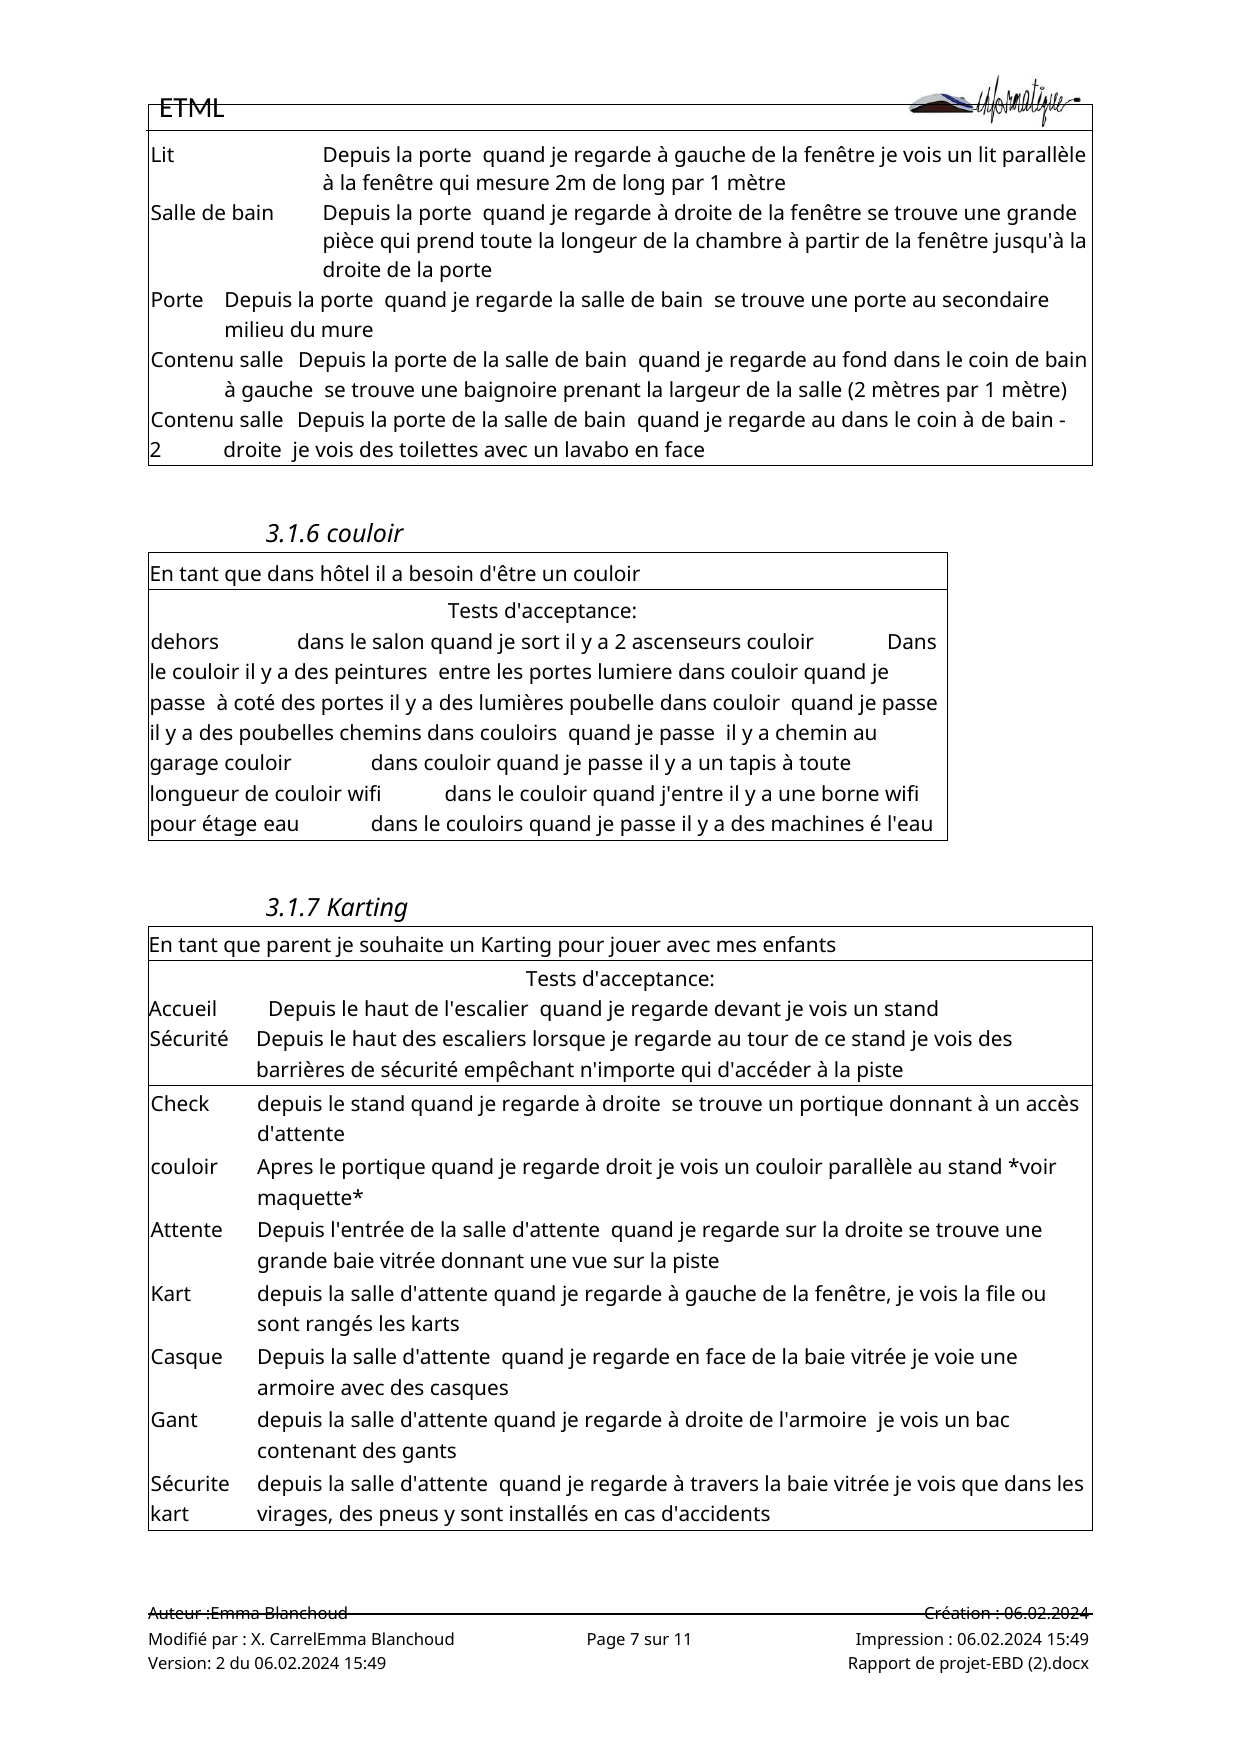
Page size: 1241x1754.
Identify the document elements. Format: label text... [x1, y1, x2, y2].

subtitle 3.1.6 couloir [265, 515, 1093, 549]
table_cell Tests d'acceptance: Size Depuis le couloir quand j'ouvre la porte je vois une pièce de 6 mètres par 6 mètres Windows Depuis la porte quand je regarde en face de moi je vois une fenêtre de 2m x 2m qui se trouve au milieu du mure opposé Porte Depuis le centre de la pièce quand je regarde la porte elle se trouve au milieu du mure Lit Depuis la porte quand je regarde à gauche de la fenêtre je vois un lit parallèle à la fenêtre qui mesure 2m de long par 1 mètre Salle de bain Depuis la porte quand je regarde à droite de la fenêtre se trouve une grande pièce qui prend toute la longeur de la chambre à partir de la fenêtre jusqu'à la droite de la porte Porte Depuis la porte quand je regarde la salle de bain se trouve une porte au secondaire milieu du mure Contenu salle Depuis la porte de la salle de bain quand je regarde au fond dans le coin de bain à gauche se trouve une baignoire prenant la largeur de la salle (2 mètres par 1 mètre) Contenu salle Depuis la porte de la salle de bain quand je regarde au dans le coin à de bain - 2 droite je vois des toilettes avec un lavabo en face [149, 131, 1092, 465]
table_cell Tests d'acceptance: dehors dans le salon quand je sort il y a 2 ascenseurs couloir Dans le couloir il y a des peintures entre les portes lumiere dans couloir quand je passe à coté des portes il y a des lumières poubelle dans couloir quand je passe il y a des poubelles chemins dans couloirs quand je passe il y a chemin au garage couloir dans couloir quand je passe il y a un tapis à toute longueur de couloir wifi dans le couloir quand j'entre il y a une borne wifi pour étage eau dans le couloirs quand je passe il y a des machines é l'eau [149, 590, 947, 839]
table_header En tant que parent je souhaite un Karting pour jouer avec mes enfants [149, 927, 1092, 960]
table_cell Depuis la salle d'attente quand je regarde en face de la baie vitrée je voie une armoire avec des casques [257, 1340, 1092, 1403]
table_cell Casque [149, 1340, 257, 1403]
table_cell Tests d'acceptance: Accueil Depuis le haut de l'escalier quand je regarde devant je vois un stand Sécurité Depuis le haut des escaliers lorsque je regarde au tour de ce stand je vois des barrières de sécurité empêchant n'importe qui d'accéder à la piste [149, 961, 1092, 1085]
table_cell depuis la salle d'attente quand je regarde à droite de l'armoire je vois un bac contenant des gants [257, 1403, 1092, 1466]
table_cell Depuis l'entrée de la salle d'attente quand je regarde sur la droite se trouve une grande baie vitrée donnant une vue sur la piste [257, 1213, 1092, 1276]
table_cell Apres le portique quand je regarde droit je vois un couloir parallèle au stand *voir maquette* [257, 1150, 1092, 1213]
table_cell depuis le stand quand je regarde à droite se trouve un portique donnant à un accès d'attente [257, 1086, 1092, 1149]
table_cell Check [149, 1086, 257, 1149]
subtitle 3.1.7 Karting [265, 889, 1093, 924]
table_cell Sécurite kart [149, 1466, 257, 1529]
table_cell depuis la salle d'attente quand je regarde à gauche de la fenêtre, je vois la file ou sont rangés les karts [257, 1276, 1092, 1339]
table_cell Kart [149, 1276, 257, 1339]
table_cell Gant [149, 1403, 257, 1466]
table_cell couloir [149, 1150, 257, 1213]
table_cell depuis la salle d'attente quand je regarde à travers la baie vitrée je vois que dans les virages, des pneus y sont installés en cas d'accidents [257, 1466, 1092, 1529]
table_header En tant que dans hôtel il a besoin d'être un couloir [149, 553, 947, 589]
table_cell Attente [149, 1213, 257, 1276]
table_cell Tests d'acceptance: Size Depuis le couloir quand j'ouvre la porte je vois une pièce de 6 mètres par 6 mètres Windows Depuis la porte quand je regarde en face de moi je vois une fenêtre de 2m x 2m qui se trouve au milieu du mure opposé Porte Depuis le centre de la pièce quand je regarde la porte elle se trouve au milieu du mure Lit Depuis la porte quand je regarde à gauche de la fenêtre je vois un lit parallèle à la fenêtre qui mesure 2m de long par 1 mètre Salle de bain Depuis la porte quand je regarde à droite de la fenêtre se trouve une grande pièce qui prend toute la longeur de la chambre à partir de la fenêtre jusqu'à la droite de la porte Porte Depuis la porte quand je regarde la salle de bain se trouve une porte au secondaire milieu du mure Contenu salle Depuis la porte de la salle de bain quand je regarde au fond dans le coin de bain à gauche se trouve une baignoire prenant la largeur de la salle (2 mètres par 1 mètre) Contenu salle Depuis la porte de la salle de bain quand je regarde au dans le coin à de bain - 2 droite je vois des toilettes avec un lavabo en face [149, 105, 1092, 130]
